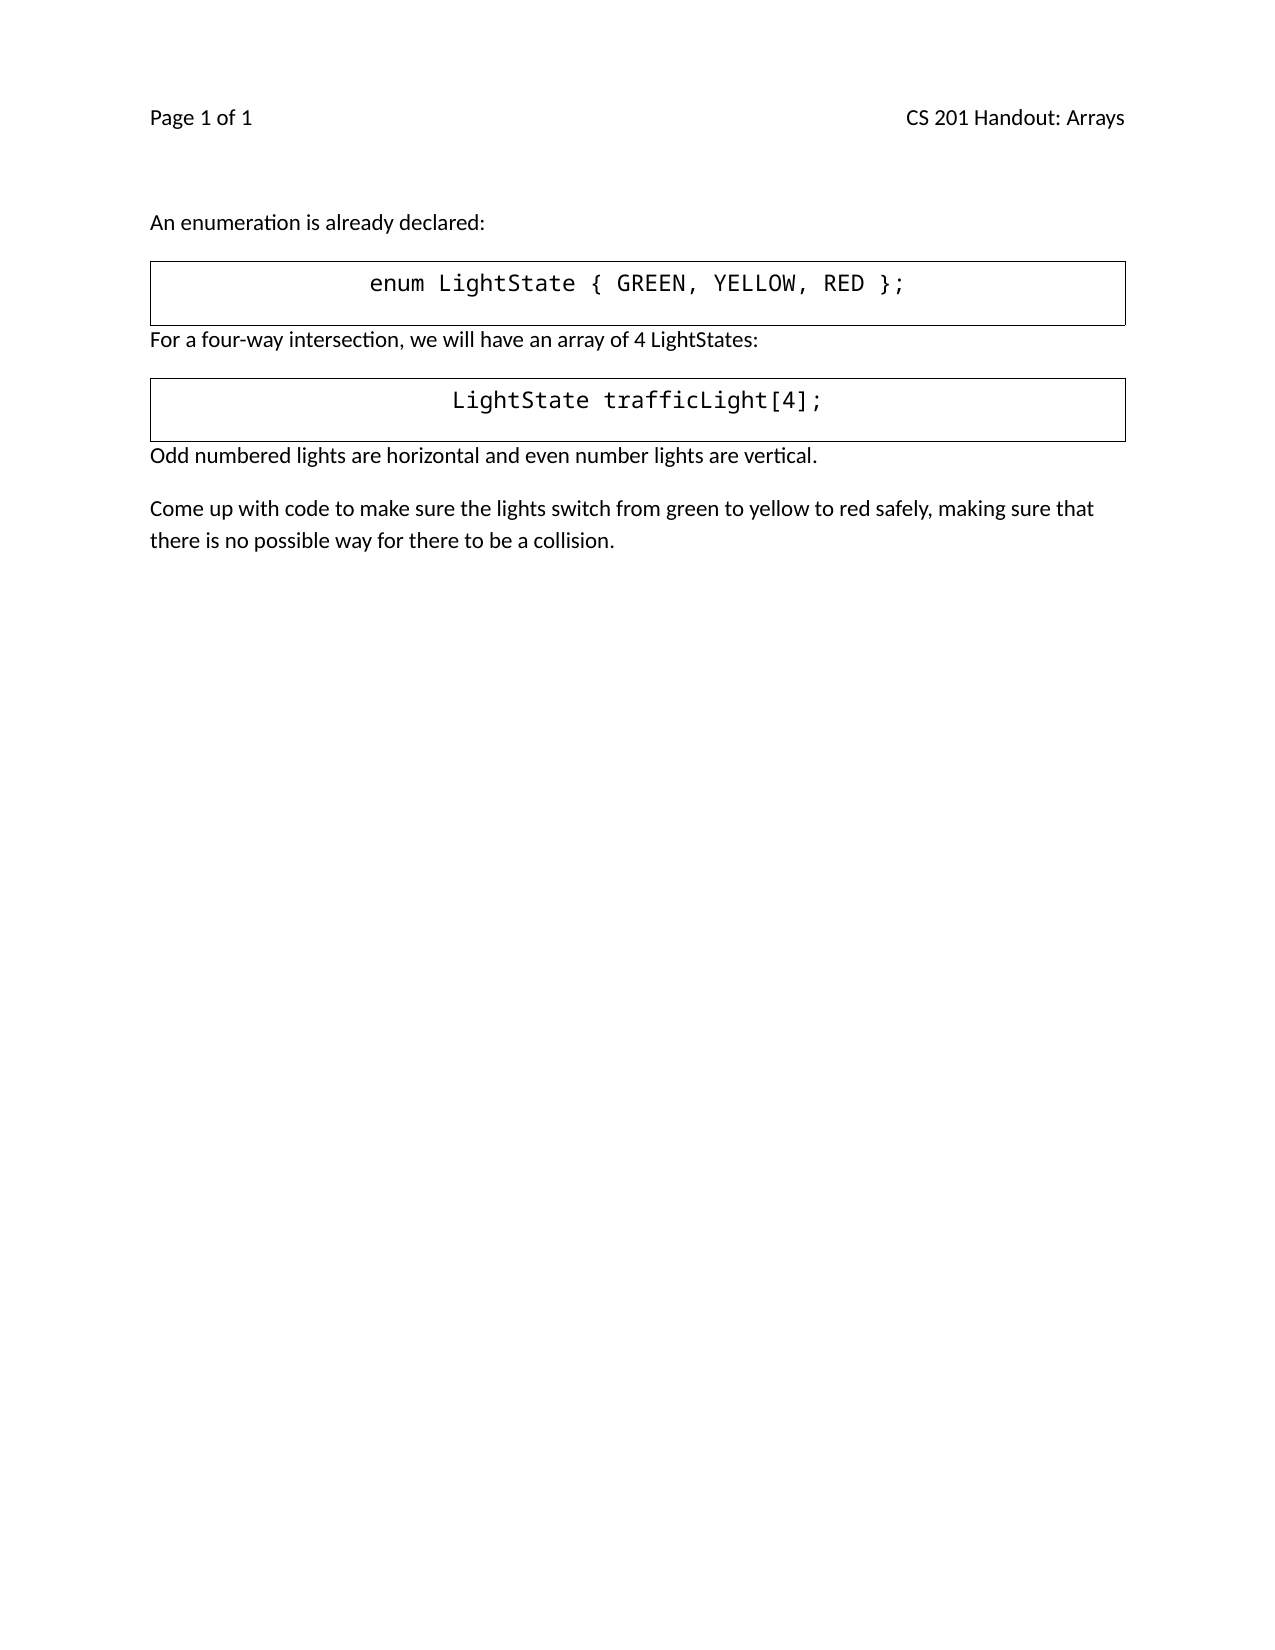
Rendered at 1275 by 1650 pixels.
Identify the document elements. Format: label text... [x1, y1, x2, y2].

text Odd numbered lights are horizontal and even number lights are vertical. [150, 442, 1125, 469]
table_header LightState trafficLight[4]; [151, 379, 1125, 441]
text For a four-way intersection, we will have an array of 4 LightStates: [150, 326, 1125, 353]
table_header enum LightState { GREEN, YELLOW, RED }; [151, 262, 1125, 324]
text An enumeration is already declared: [150, 208, 1125, 236]
text Come up with code to make sure the lights switch from green to yellow to red safely, making sure that there is no possible way for there to be a collision. [150, 494, 1125, 555]
